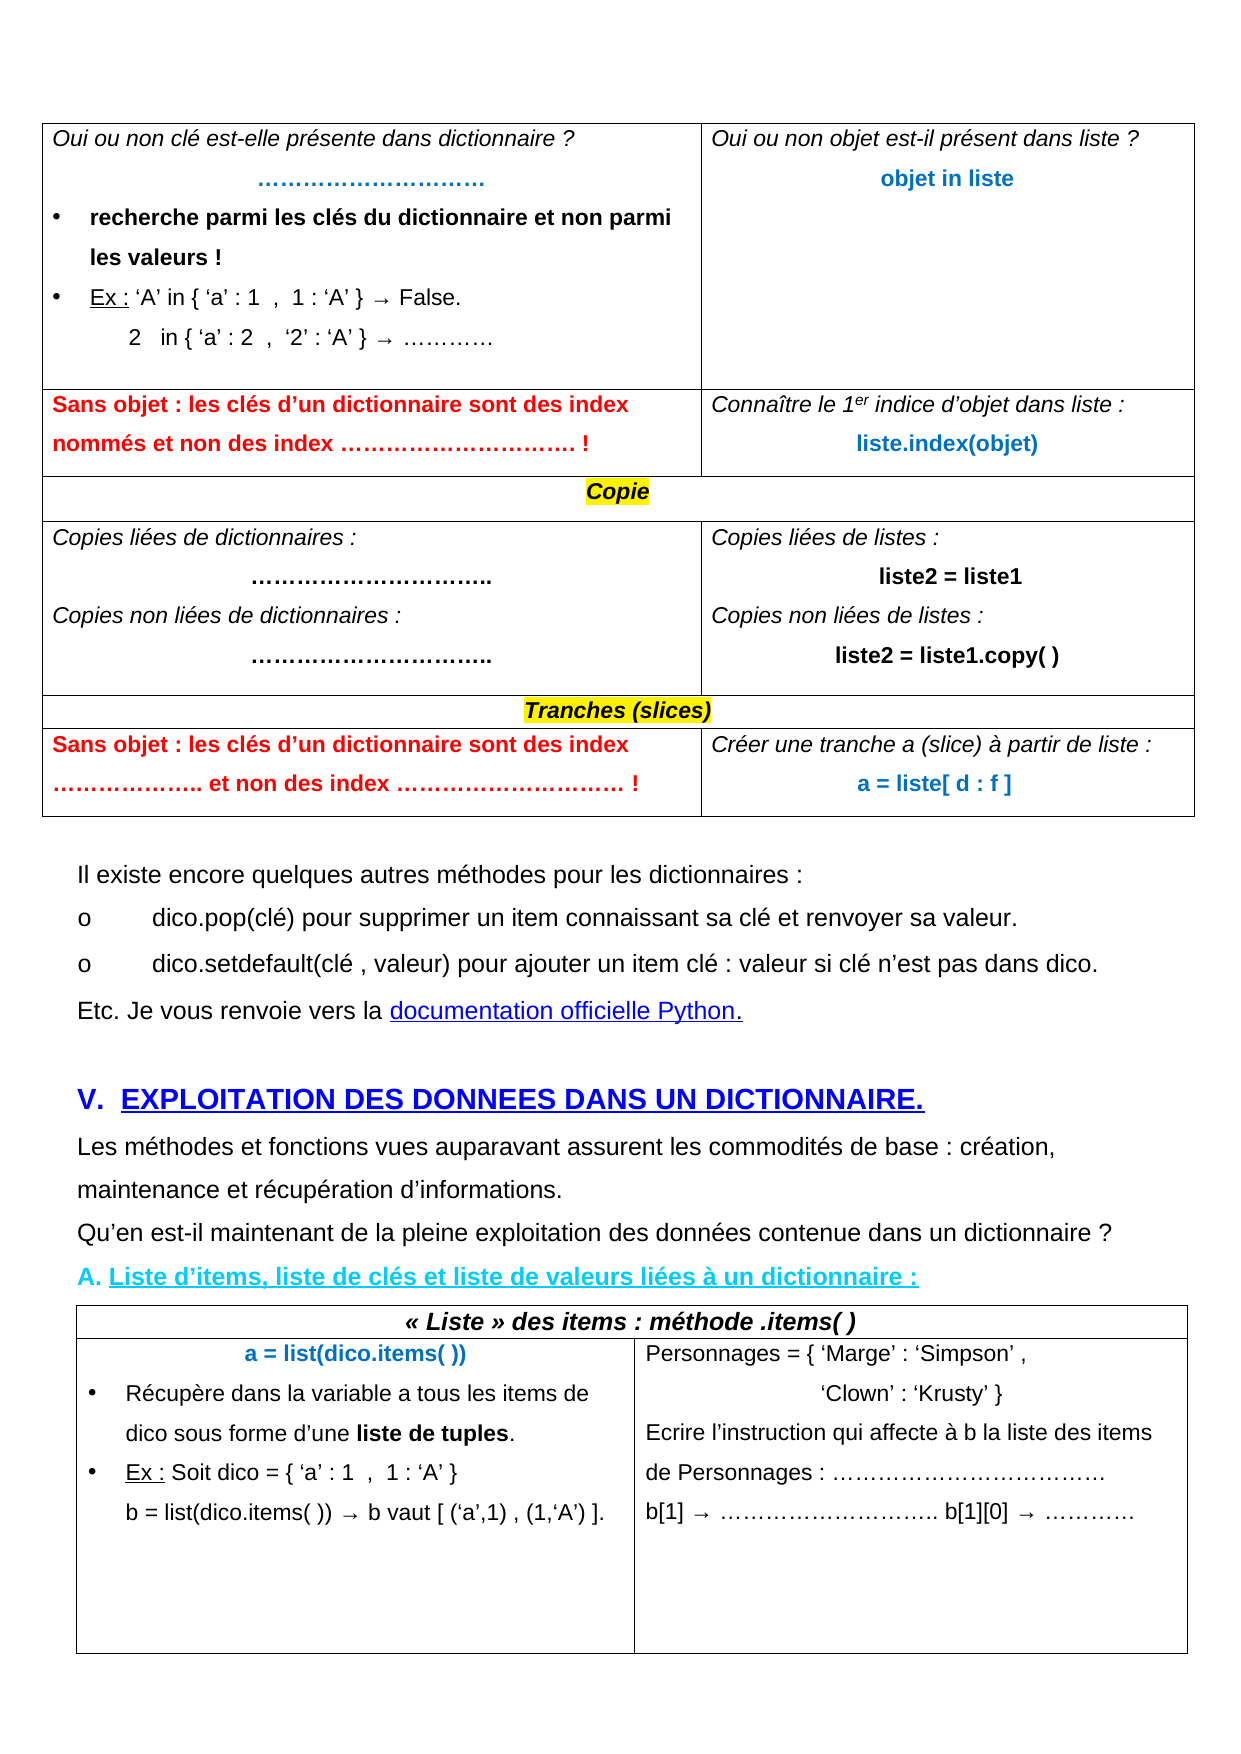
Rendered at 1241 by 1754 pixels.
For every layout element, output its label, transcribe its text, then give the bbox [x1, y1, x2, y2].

text A. Liste d’items, liste de clés et liste de valeurs liées à un dictionnaire : [77, 1262, 1165, 1290]
text V. EXPLOITATION DES DONNEES DANS UN DICTIONNAIRE. [77, 1082, 1165, 1115]
table_cell Copie [43, 477, 1194, 521]
text Les méthodes et fonctions vues auparavant assurent les commodités de base : création, maintenance et récupération d’informations. [77, 1132, 1165, 1204]
table_cell a = list(dico.items( )) Récupère dans la variable a tous les items de dico sous forme d’une liste de tuples. Ex : Soit dico = { ‘a’ : 1 , 1 : ‘A’ } b = list(dico.items( )) → b vaut [ (‘a’,1) , (1,‘A’) ]. [77, 1339, 634, 1652]
table_cell Oui ou non objet est-il présent dans liste ? objet in liste [702, 124, 1194, 388]
table_cell Sans objet : les clés d’un dictionnaire sont des index nommés et non des index …………………………. ! [43, 390, 701, 476]
table_header « Liste » des items : méthode .items( ) [77, 1306, 1187, 1338]
table_cell Personnages = { ‘Marge’ : ‘Simpson’ , ‘Clown’ : ‘Krusty’ } Ecrire l’instruction qui affecte à b la liste des items de Personnages : ……………………………… b[1] → ……………………….. b[1][0] → ………… [635, 1339, 1187, 1652]
table_cell Créer une tranche a (slice) à partir de liste : a = liste[ d : f ] [702, 729, 1194, 816]
list dico.setdefault(clé , valeur) pour ajouter un item clé : valeur si clé n’est pas dans dico. [77, 949, 1165, 980]
table_cell Tranches (slices) [43, 696, 1194, 728]
table_cell Connaître le 1er indice d’objet dans liste : liste.index(objet) [702, 390, 1194, 476]
table_cell Copies liées de listes : liste2 = liste1 Copies non liées de listes : liste2 = liste1.copy( ) [702, 522, 1194, 695]
table_cell Copies liées de dictionnaires : ………………………….. Copies non liées de dictionnaires : ………………………….. [43, 522, 701, 695]
text Il existe encore quelques autres méthodes pour les dictionnaires : [77, 860, 1165, 888]
table_cell Oui ou non clé est-elle présente dans dictionnaire ? ………………………… recherche parmi les clés du dictionnaire et non parmi les valeurs ! Ex : ‘A’ in { ‘a’ : 1 , 1 : ‘A’ } → False. 2 in { ‘a’ : 2 , ‘2’ : ‘A’ } → ………… [43, 124, 701, 388]
text Etc. Je vous renvoie vers la documentation officielle Python. [77, 996, 1165, 1024]
list dico.pop(clé) pour supprimer un item connaissant sa clé et renvoyer sa valeur. [77, 903, 1165, 934]
table_cell Sans objet : les clés d’un dictionnaire sont des index ……………….. et non des index ………………………… ! [43, 729, 701, 816]
text Qu’en est-il maintenant de la pleine exploitation des données contenue dans un dictionnaire ? [77, 1218, 1165, 1247]
